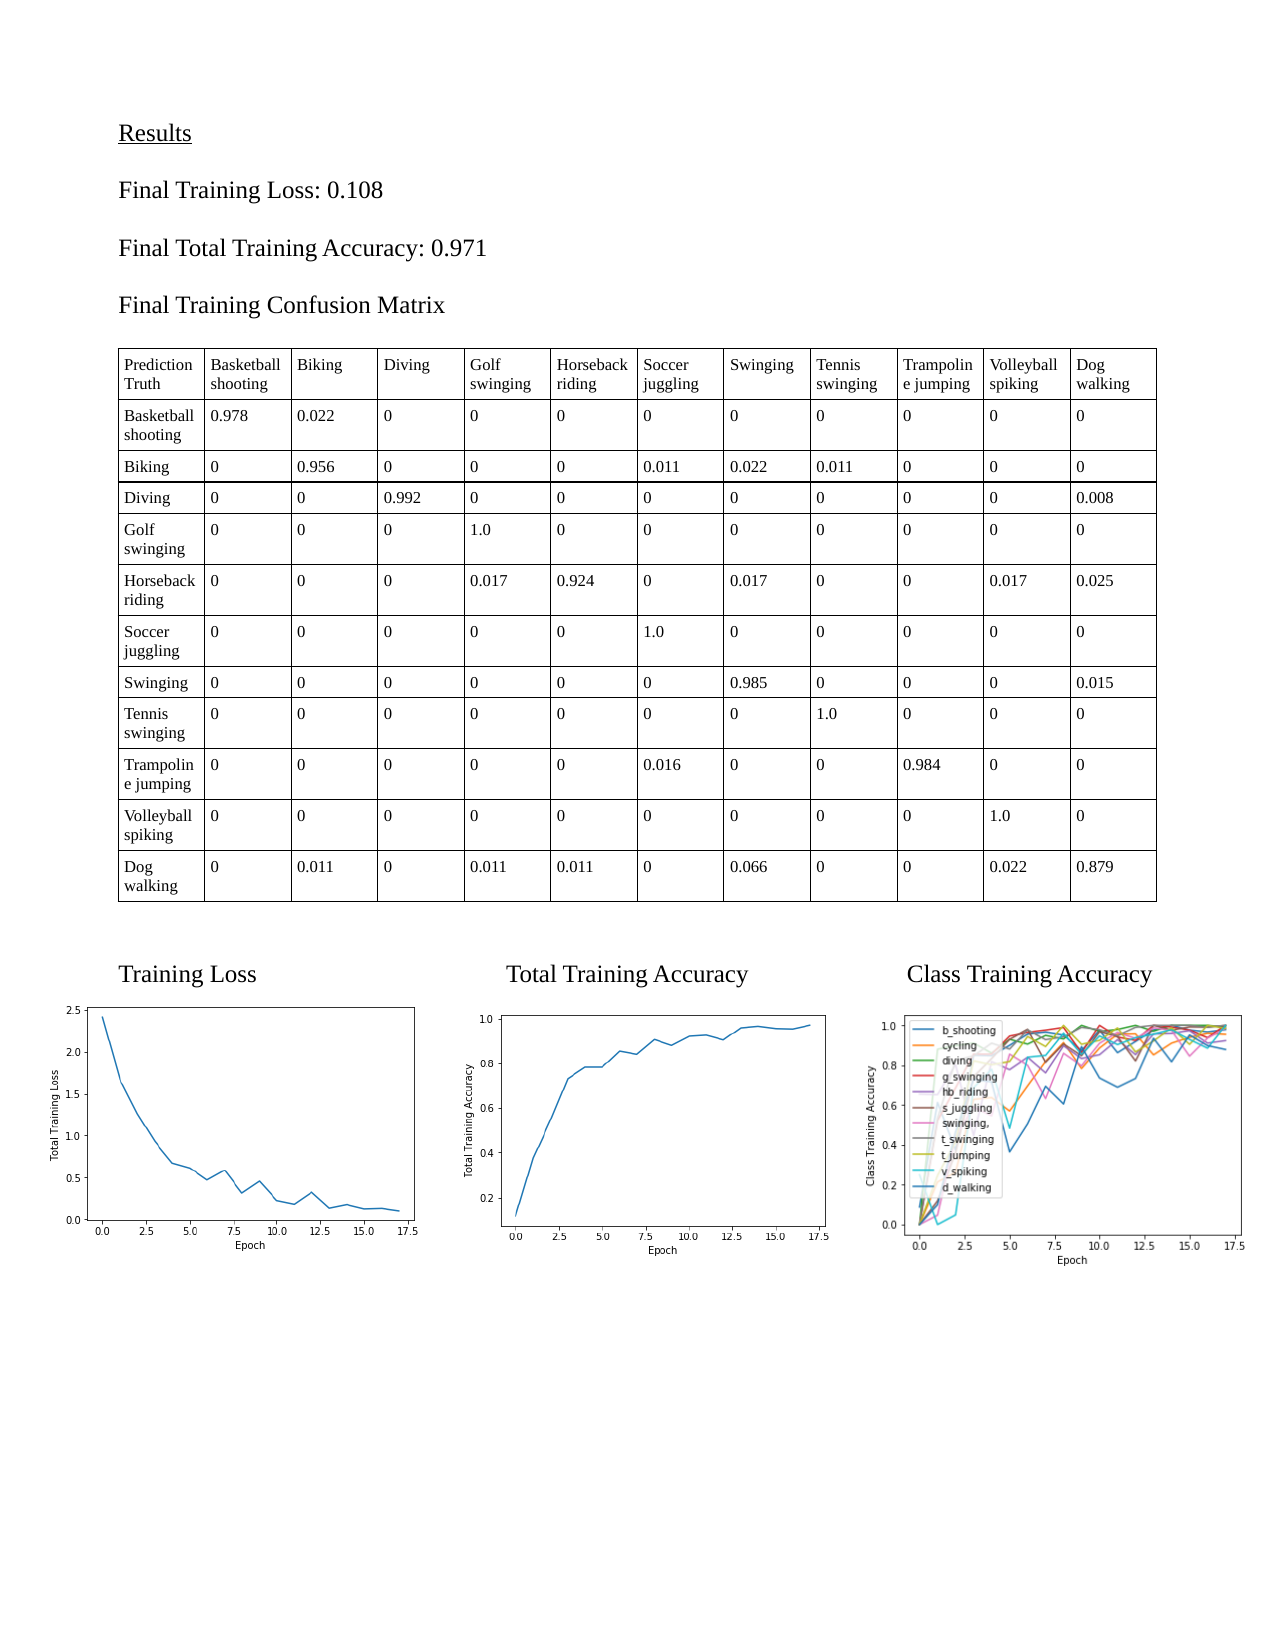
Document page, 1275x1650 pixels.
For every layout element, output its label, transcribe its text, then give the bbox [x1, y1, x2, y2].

table_cell 0 [551, 514, 637, 564]
table_cell 1.0 [984, 800, 1070, 850]
text Training Loss Total Training Accuracy Class Training Accuracy [118, 959, 1157, 988]
table_cell 0 [292, 565, 377, 615]
table_cell 0 [1071, 616, 1156, 666]
table_cell 0 [465, 749, 550, 799]
table_cell 1.0 [638, 616, 723, 666]
table_cell 0 [638, 698, 723, 748]
table_cell 0 [638, 667, 723, 697]
table_cell 0 [205, 749, 291, 799]
table_cell 0 [292, 698, 377, 748]
table_cell 0 [898, 667, 983, 697]
table_cell 0 [984, 667, 1070, 697]
table_cell 0.066 [724, 851, 810, 901]
table_cell 0 [551, 749, 637, 799]
table_cell 0 [811, 565, 897, 615]
table_cell 0 [898, 400, 983, 450]
text Results [118, 118, 1157, 147]
table_cell 0 [898, 851, 983, 901]
table_cell 0 [811, 851, 897, 901]
table_cell 0 [378, 514, 464, 564]
table_cell Horseback riding [119, 565, 204, 615]
table_cell 0.978 [205, 400, 291, 450]
table_cell 0 [292, 616, 377, 666]
table_cell 1.0 [465, 514, 550, 564]
table_cell 0 [378, 851, 464, 901]
table_cell 0 [724, 800, 810, 850]
table_cell 0 [465, 483, 550, 513]
table_cell 0.011 [638, 451, 723, 481]
table_cell 0 [551, 800, 637, 850]
table_cell 0 [724, 400, 810, 450]
table_cell 0.016 [638, 749, 723, 799]
table_cell 0.017 [984, 565, 1070, 615]
table_header Tennis swinging [811, 349, 897, 399]
table_cell 0 [811, 800, 897, 850]
table_cell 0 [898, 514, 983, 564]
picture [45, 998, 425, 1257]
table_cell 0 [378, 616, 464, 666]
table_header Biking [292, 349, 377, 399]
table_cell 0.022 [984, 851, 1070, 901]
table_cell 0 [205, 616, 291, 666]
table_header Soccer juggling [638, 349, 723, 399]
table_cell 0 [638, 565, 723, 615]
table_cell 0 [898, 451, 983, 481]
table_cell 0 [292, 749, 377, 799]
table_cell 0 [551, 667, 637, 697]
table_cell Tennis swinging [119, 698, 204, 748]
table_header Diving [378, 349, 464, 399]
table_cell 0.008 [1071, 483, 1156, 513]
table_cell 0 [205, 451, 291, 481]
table_cell 0 [205, 698, 291, 748]
table_cell 0 [551, 451, 637, 481]
table_cell 0.011 [292, 851, 377, 901]
table_cell 0 [205, 851, 291, 901]
table_cell 0.022 [292, 400, 377, 450]
table_cell 0.924 [551, 565, 637, 615]
table_cell 1.0 [811, 698, 897, 748]
table_cell 0 [1071, 451, 1156, 481]
table_cell 0 [551, 616, 637, 666]
table_cell 0.017 [465, 565, 550, 615]
table_cell 0 [205, 800, 291, 850]
table_cell 0 [378, 698, 464, 748]
table_cell 0 [292, 483, 377, 513]
table_cell 0 [984, 616, 1070, 666]
table_cell 0.879 [1071, 851, 1156, 901]
table_cell 0.011 [811, 451, 897, 481]
table_cell 0.017 [724, 565, 810, 615]
table_cell Swinging [119, 667, 204, 697]
table_cell 0.022 [724, 451, 810, 481]
text Final Total Training Accuracy: 0.971 [118, 233, 1157, 262]
table_cell 0 [378, 565, 464, 615]
table_cell 0 [1071, 698, 1156, 748]
table_header Basketball shooting [205, 349, 291, 399]
table_cell Diving [119, 483, 204, 513]
table_cell 0 [724, 616, 810, 666]
table_cell Dog walking [119, 851, 204, 901]
table_cell 0 [724, 483, 810, 513]
table_cell 0 [551, 698, 637, 748]
table_cell 0 [465, 616, 550, 666]
picture [458, 1006, 834, 1262]
table_cell 0 [638, 851, 723, 901]
table_header Horseback riding [551, 349, 637, 399]
table_cell 0 [292, 800, 377, 850]
table_cell 0 [1071, 400, 1156, 450]
table_cell 0 [898, 698, 983, 748]
table_cell 0 [378, 451, 464, 481]
table_cell 0 [811, 483, 897, 513]
picture [860, 1006, 1252, 1273]
table_cell 0 [984, 483, 1070, 513]
table_cell 0.985 [724, 667, 810, 697]
table_cell 0 [292, 667, 377, 697]
table_cell 0 [811, 667, 897, 697]
table_cell 0 [811, 514, 897, 564]
table_cell 0 [984, 514, 1070, 564]
table_cell 0.011 [465, 851, 550, 901]
table_header Trampoline jumping [898, 349, 983, 399]
table_header Golf swinging [465, 349, 550, 399]
table_header Dog walking [1071, 349, 1156, 399]
table_cell 0 [984, 451, 1070, 481]
table_cell 0 [551, 483, 637, 513]
table_cell 0 [724, 698, 810, 748]
table_header Prediction Truth [119, 349, 204, 399]
table_cell Golf swinging [119, 514, 204, 564]
table_cell 0 [465, 400, 550, 450]
table_cell 0 [984, 749, 1070, 799]
text Final Training Confusion Matrix [118, 291, 1157, 319]
table_cell 0 [1071, 749, 1156, 799]
table_cell 0 [292, 514, 377, 564]
table_cell 0 [638, 514, 723, 564]
table_cell 0.992 [378, 483, 464, 513]
table_cell 0 [811, 749, 897, 799]
table_cell 0 [465, 800, 550, 850]
table_cell 0.025 [1071, 565, 1156, 615]
table_cell 0 [1071, 800, 1156, 850]
table_cell 0 [378, 749, 464, 799]
table_header Swinging [724, 349, 810, 399]
table_header Volleyball spiking [984, 349, 1070, 399]
table_cell 0 [984, 698, 1070, 748]
table_cell 0.011 [551, 851, 637, 901]
table_cell 0.984 [898, 749, 983, 799]
table_cell 0 [811, 616, 897, 666]
table_cell 0 [465, 451, 550, 481]
text Final Training Loss: 0.108 [118, 176, 1157, 204]
table_cell 0 [205, 667, 291, 697]
table_cell 0 [378, 800, 464, 850]
table_cell 0 [724, 749, 810, 799]
table_cell 0.956 [292, 451, 377, 481]
table_cell 0 [378, 667, 464, 697]
table_cell 0 [1071, 514, 1156, 564]
table_cell 0 [205, 565, 291, 615]
table_cell Biking [119, 451, 204, 481]
table_cell 0 [898, 565, 983, 615]
table_cell 0 [378, 400, 464, 450]
table_cell Trampoline jumping [119, 749, 204, 799]
table_cell 0 [551, 400, 637, 450]
table_cell 0 [638, 483, 723, 513]
table_cell 0 [811, 400, 897, 450]
table_cell 0 [638, 400, 723, 450]
table_cell 0 [465, 667, 550, 697]
table_cell 0 [638, 800, 723, 850]
table_cell 0 [984, 400, 1070, 450]
table_cell 0 [724, 514, 810, 564]
table_cell 0 [205, 483, 291, 513]
table_cell 0.015 [1071, 667, 1156, 697]
table_cell 0 [898, 800, 983, 850]
table_cell Soccer juggling [119, 616, 204, 666]
table_cell 0 [465, 698, 550, 748]
table_cell 0 [205, 514, 291, 564]
table_cell Volleyball spiking [119, 800, 204, 850]
table_cell 0 [898, 616, 983, 666]
table_cell Basketball shooting [119, 400, 204, 450]
table_cell 0 [898, 483, 983, 513]
